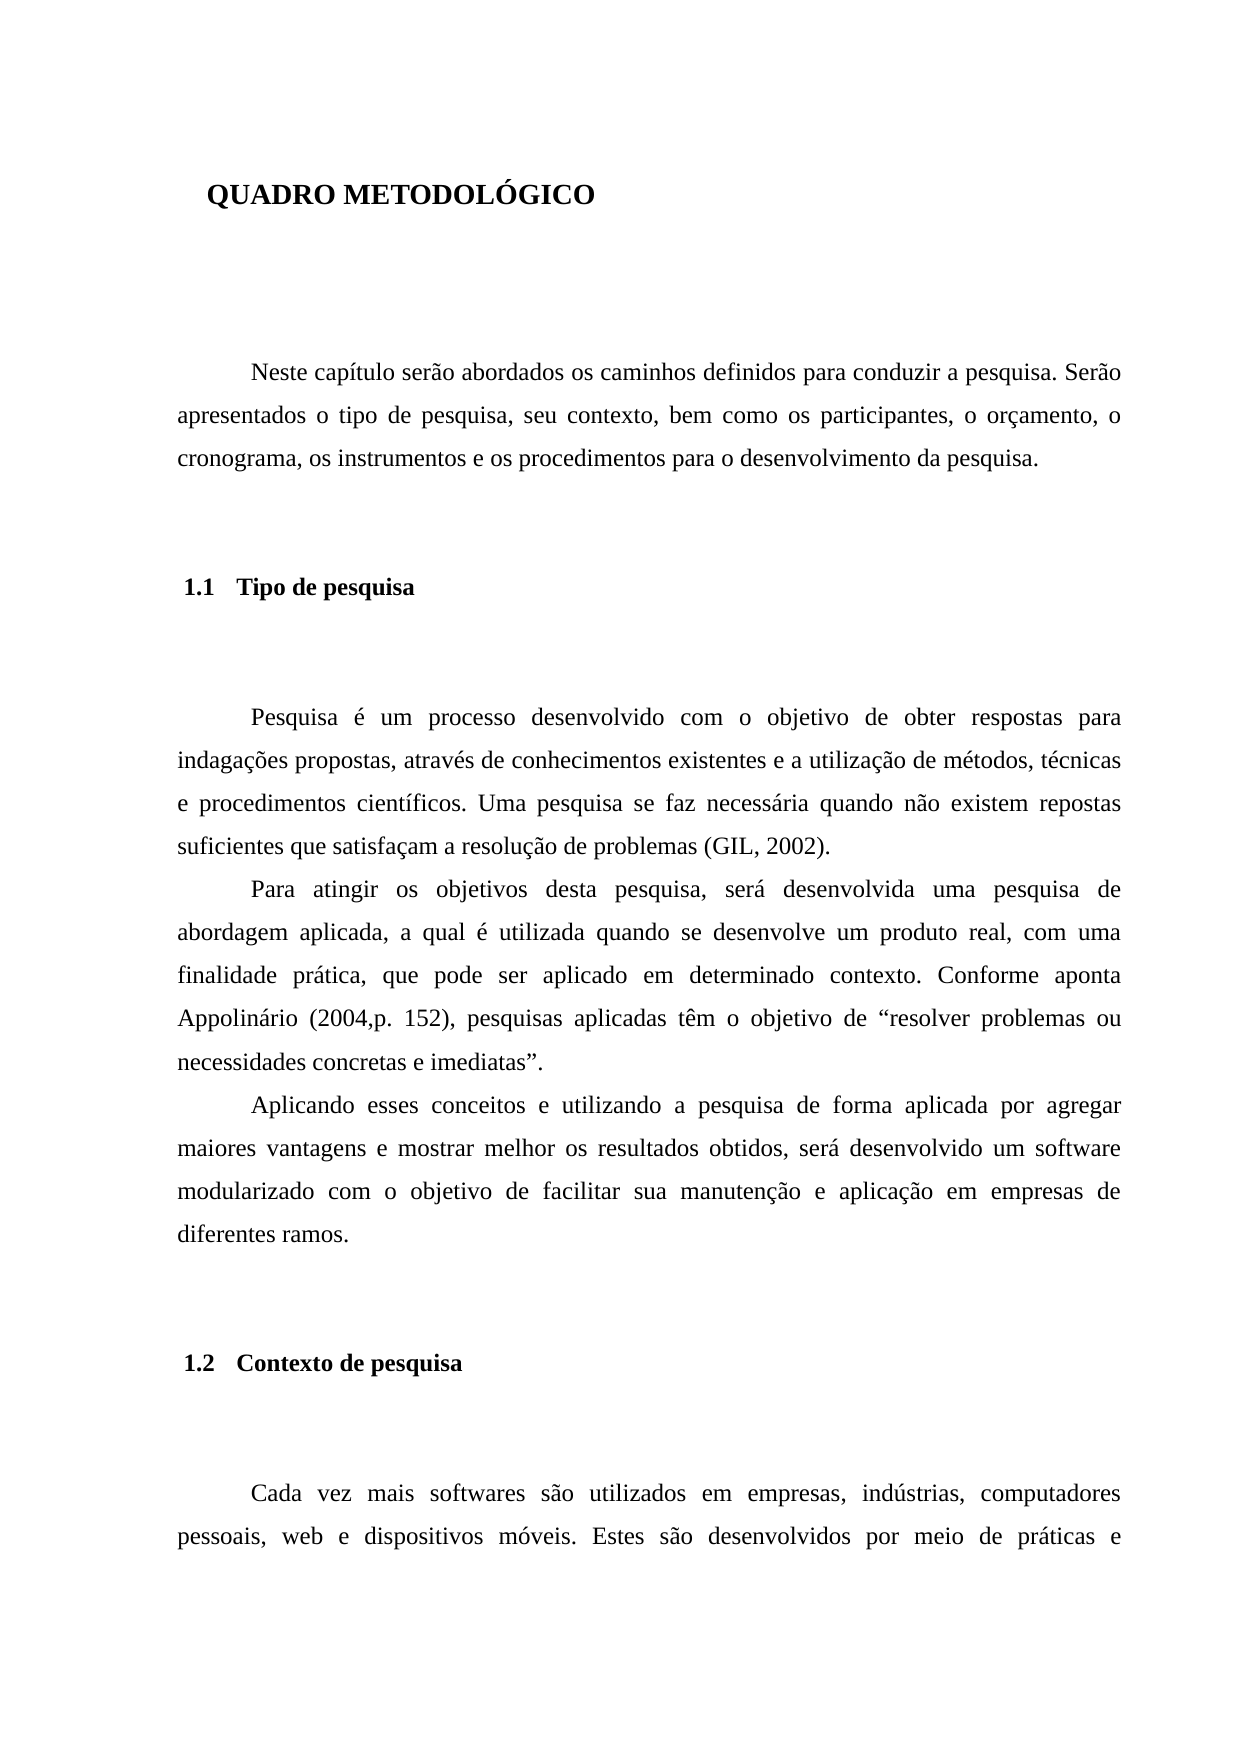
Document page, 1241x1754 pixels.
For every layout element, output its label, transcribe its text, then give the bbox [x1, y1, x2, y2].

subtitle Contexto de pesquisa [177, 1348, 1122, 1377]
text Neste capítulo serão abordados os caminhos definidos para conduzir a pesquisa. Serão apresentados o tipo de pesquisa, seu contexto, bem como os participantes, o orçamento, o cronograma, os instrumentos e os procedimentos para o desenvolvimento da pesquisa. [177, 357, 1122, 472]
subtitle Tipo de pesquisa [177, 572, 1122, 601]
text Para atingir os objetivos desta pesquisa, será desenvolvida uma pesquisa de abordagem aplicada, a qual é utilizada quando se desenvolve um produto real, com uma finalidade prática, que pode ser aplicado em determinado contexto. Conforme aponta Appolinário (2004,p. 152), pesquisas aplicadas têm o objetivo de “resolver problemas ou necessidades concretas e imediatas”. [177, 874, 1122, 1075]
text Aplicando esses conceitos e utilizando a pesquisa de forma aplicada por agregar maiores vantagens e mostrar melhor os resultados obtidos, será desenvolvido um software modularizado com o objetivo de facilitar sua manutenção e aplicação em empresas de diferentes ramos. [177, 1090, 1122, 1248]
title Quadro metodológico [177, 177, 1122, 211]
text Cada vez mais softwares são utilizados em empresas, indústrias, computadores pessoais, web e dispositivos móveis. Estes são desenvolvidos por meio de práticas e [177, 1478, 1122, 1550]
text Pesquisa é um processo desenvolvido com o objetivo de obter respostas para indagações propostas, através de conhecimentos existentes e a utilização de métodos, técnicas e procedimentos científicos. Uma pesquisa se faz necessária quando não existem repostas suficientes que satisfaçam a resolução de problemas (GIL, 2002). [177, 702, 1122, 860]
